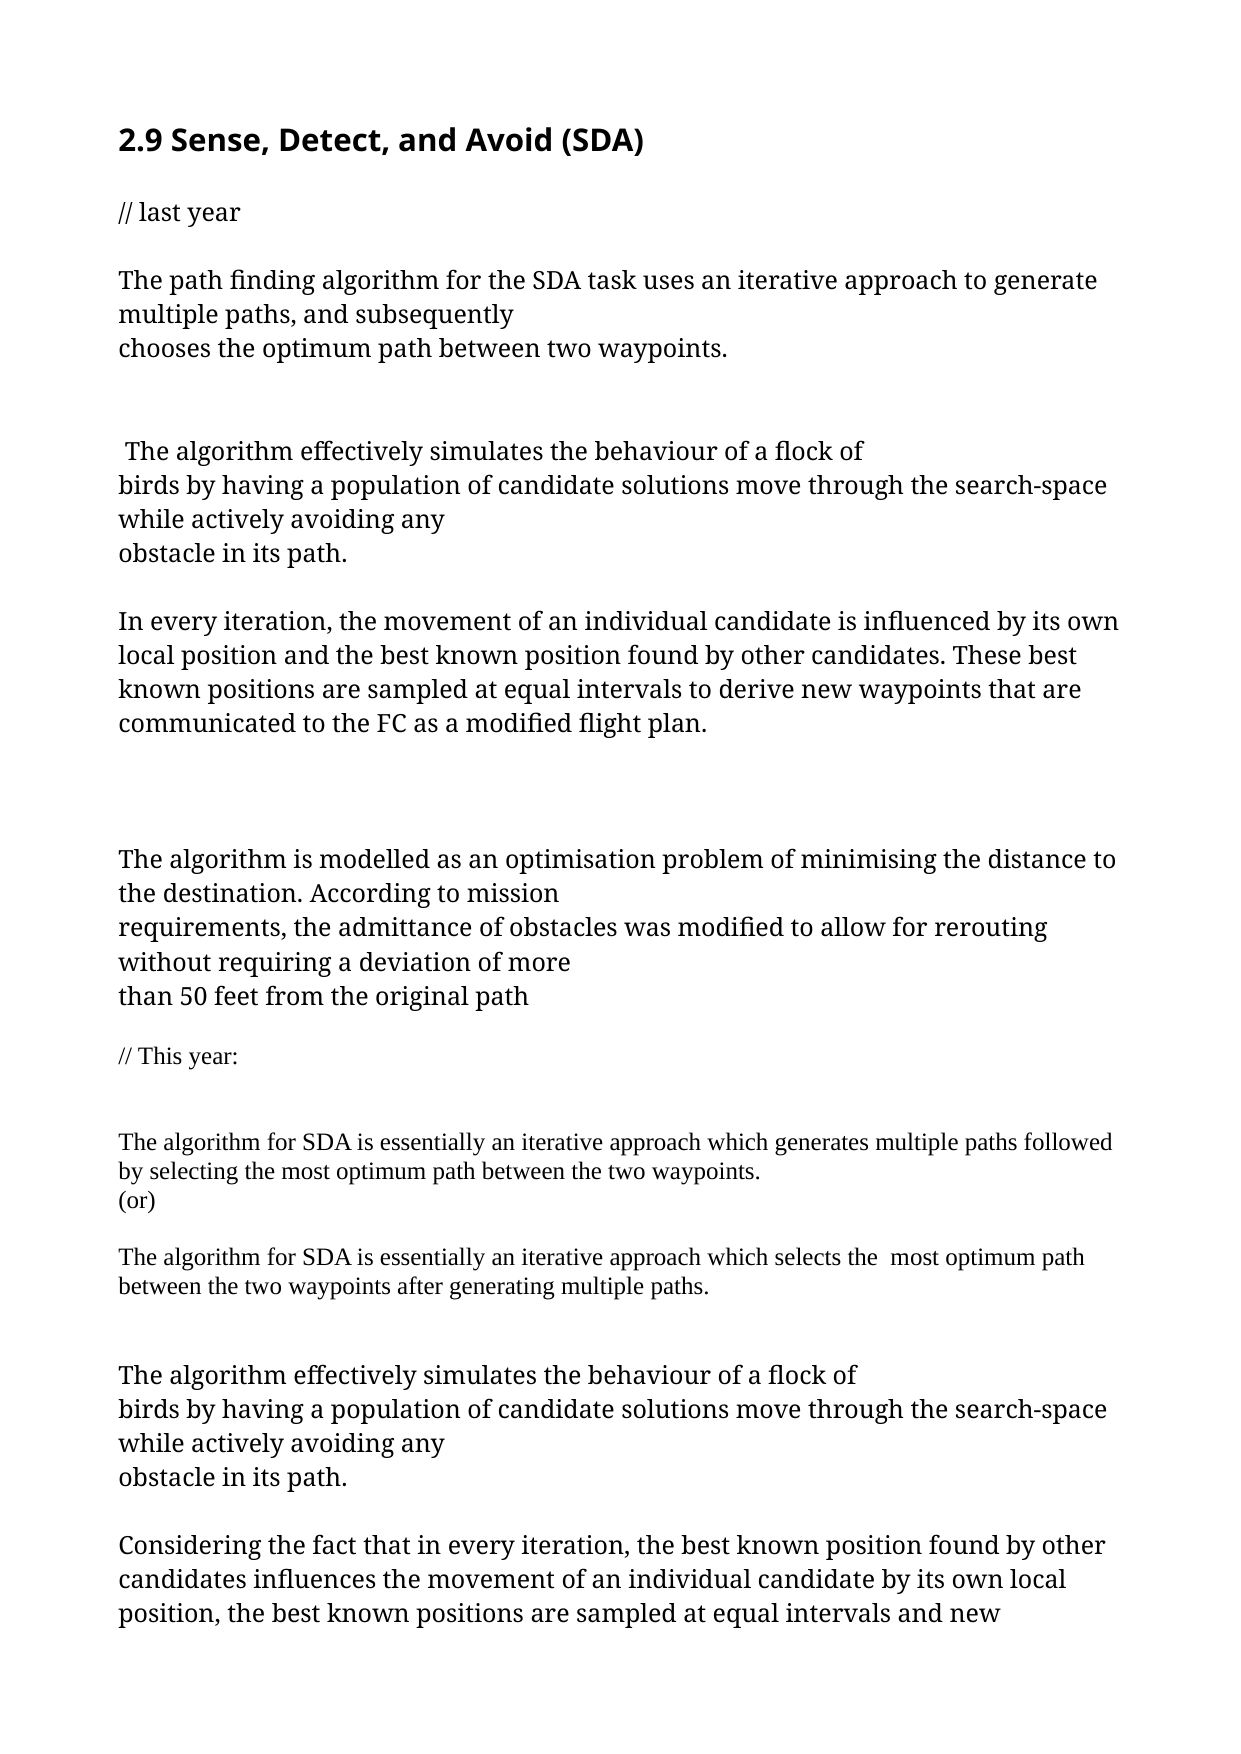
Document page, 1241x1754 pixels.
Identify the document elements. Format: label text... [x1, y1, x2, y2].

text 2.9 Sense, Detect, and Avoid (SDA) [118, 118, 1122, 161]
text birds by having a population of candidate solutions move through the search-space while actively avoiding any [118, 467, 1122, 535]
text The algorithm effectively simulates the behaviour of a flock of [118, 433, 1122, 467]
text obstacle in its path. [118, 535, 1122, 569]
text chooses the optimum path between two waypoints. [118, 331, 1122, 365]
text The algorithm is modelled as an optimisation problem of minimising the distance to the destination. According to mission [118, 842, 1122, 910]
text The algorithm for SDA is essentially an iterative approach which selects the most optimum path between the two waypoints after generating multiple paths. [118, 1242, 1122, 1300]
text In every iteration, the movement of an individual candidate is influenced by its own local position and the best known position found by other candidates. These best known positions are sampled at equal intervals to derive new waypoints that are communicated to the FC as a modified flight plan. [118, 603, 1122, 740]
text Considering the fact that in every iteration, the best known position found by other candidates influences the movement of an individual candidate by its own local position, the best known positions are sampled at equal intervals and new [118, 1528, 1122, 1630]
text birds by having a population of candidate solutions move through the search-space while actively avoiding any [118, 1391, 1122, 1459]
text // last year [118, 195, 1122, 229]
text than 50 feet from the original path [118, 978, 1122, 1012]
text (or) [118, 1185, 1122, 1213]
text The algorithm effectively simulates the behaviour of a flock of [118, 1357, 1122, 1391]
text obstacle in its path. [118, 1459, 1122, 1493]
text The algorithm for SDA is essentially an iterative approach which generates multiple paths followed by selecting the most optimum path between the two waypoints. [118, 1127, 1122, 1185]
text The path finding algorithm for the SDA task uses an iterative approach to generate multiple paths, and subsequently [118, 263, 1122, 331]
text // This year: [118, 1041, 1122, 1070]
text requirements, the admittance of obstacles was modified to allow for rerouting without requiring a deviation of more [118, 910, 1122, 978]
